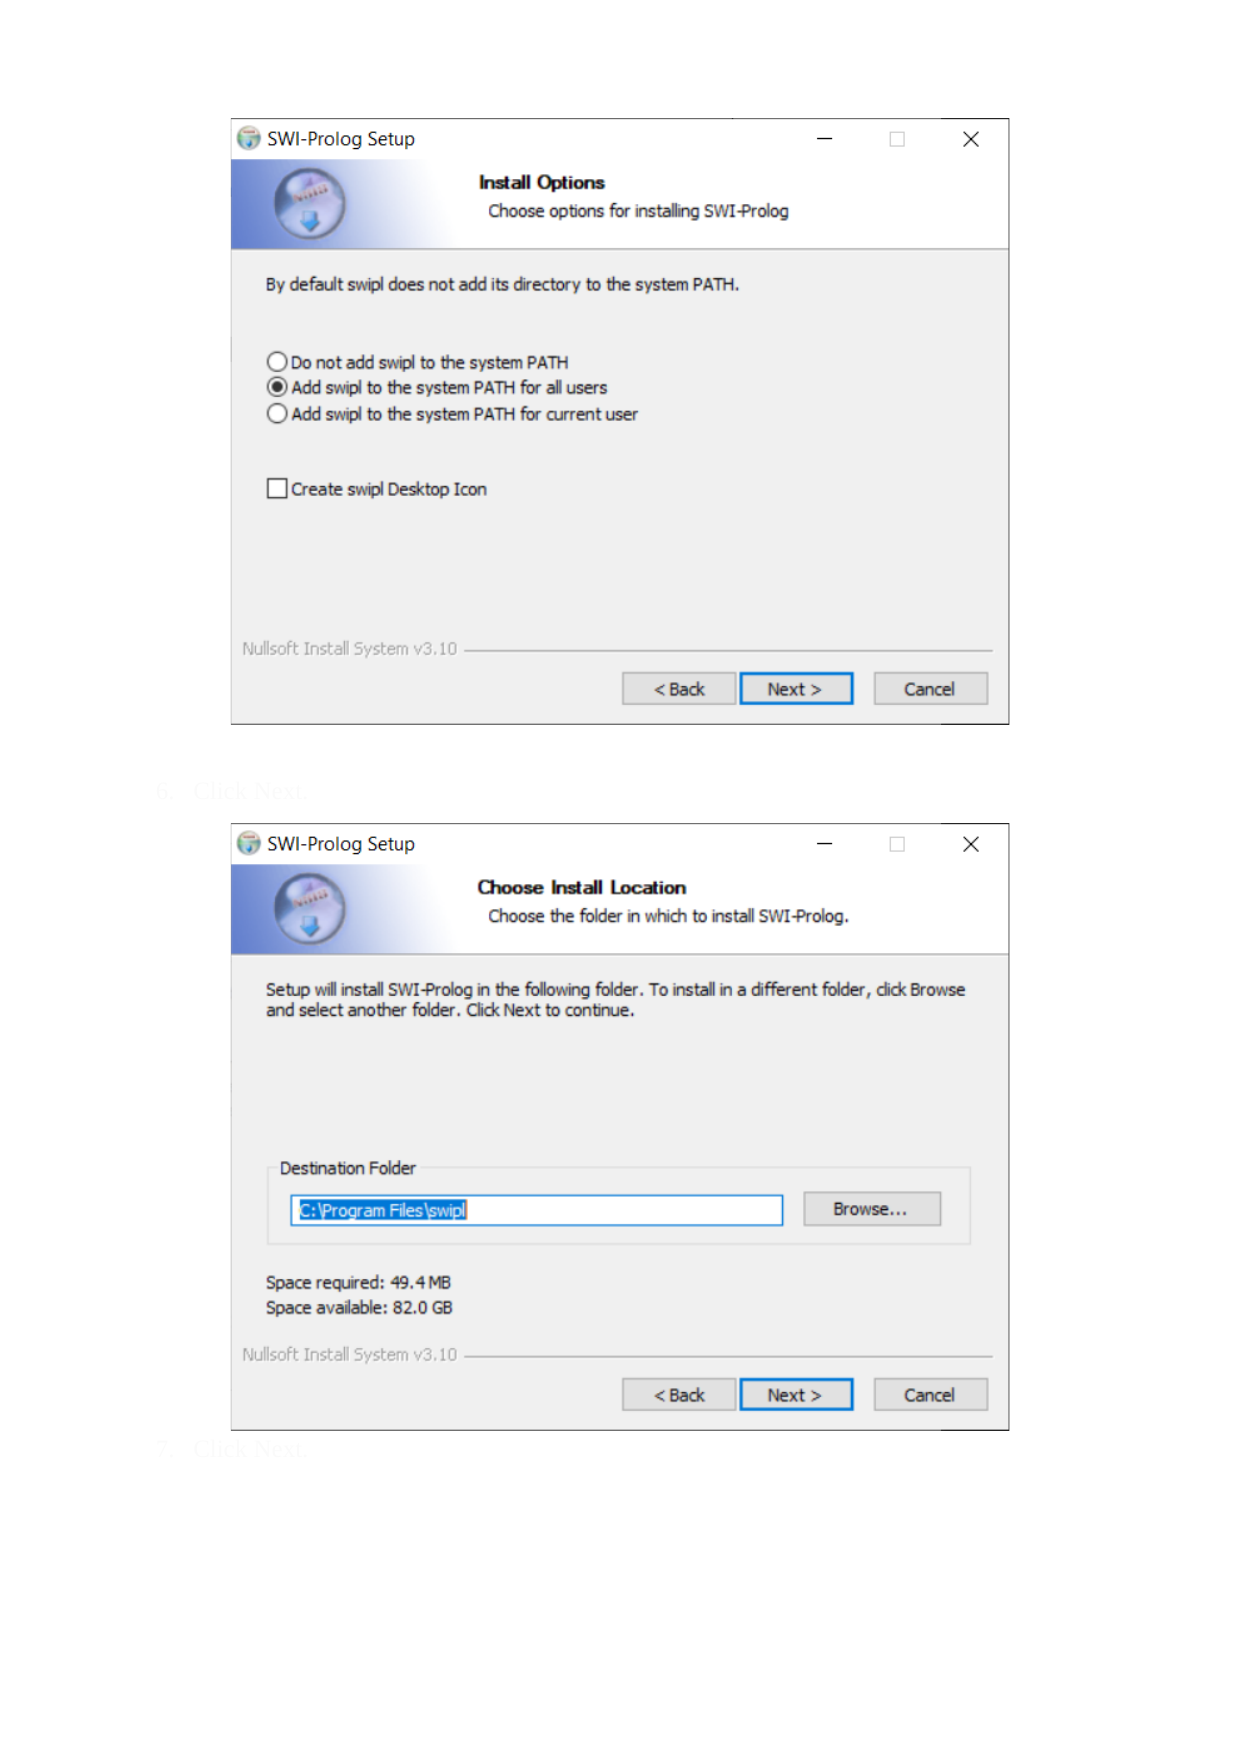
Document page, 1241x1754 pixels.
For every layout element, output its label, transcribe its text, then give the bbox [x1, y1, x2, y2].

list Click Next. [156, 776, 1122, 805]
picture [230, 118, 1010, 725]
list Click Next. [156, 1167, 1122, 1463]
picture [230, 823, 1010, 1431]
